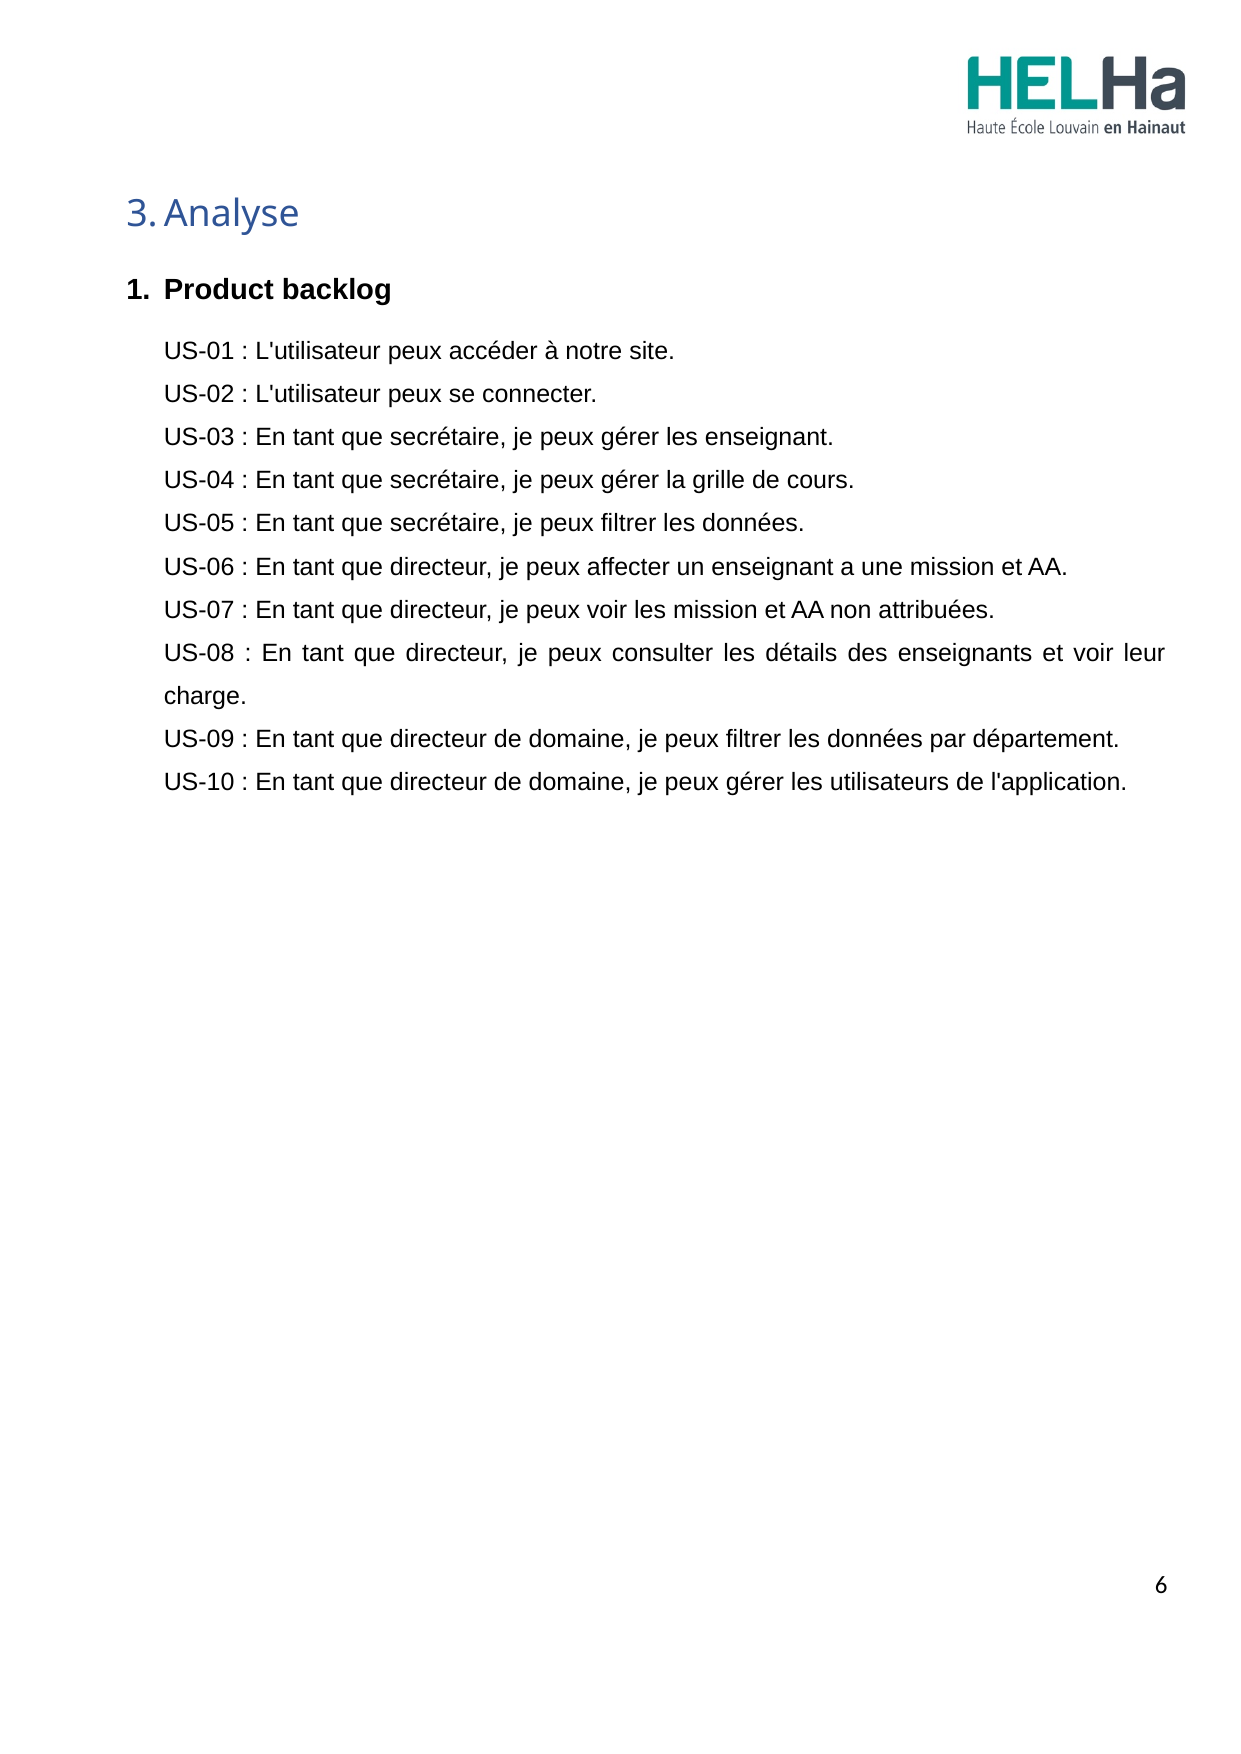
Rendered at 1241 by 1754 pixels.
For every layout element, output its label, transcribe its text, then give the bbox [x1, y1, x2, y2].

list US-10 : En tant que directeur de domaine, je peux gérer les utilisateurs de l'application. [163, 767, 1167, 796]
list US-06 : En tant que directeur, je peux affecter un enseignant a une mission et AA. [163, 552, 1167, 580]
list US-07 : En tant que directeur, je peux voir les mission et AA non attribuées. [163, 595, 1167, 623]
list US-04 : En tant que secrétaire, je peux gérer la grille de cours. [163, 465, 1167, 494]
list US-08 : En tant que directeur, je peux consulter les détails des enseignants et voir leur charge. [163, 638, 1167, 710]
list US-05 : En tant que secrétaire, je peux filtrer les données. [163, 508, 1167, 537]
subtitle Product backlog [126, 272, 1167, 305]
list US-09 : En tant que directeur de domaine, je peux filtrer les données par département. [163, 724, 1167, 753]
list US-03 : En tant que secrétaire, je peux gérer les enseignant. [163, 422, 1167, 451]
list US-02 : L'utilisateur peux se connecter. [163, 379, 1167, 408]
subtitle Analyse [126, 186, 1167, 237]
list US-01 : L'utilisateur peux accéder à notre site. [163, 336, 1167, 365]
